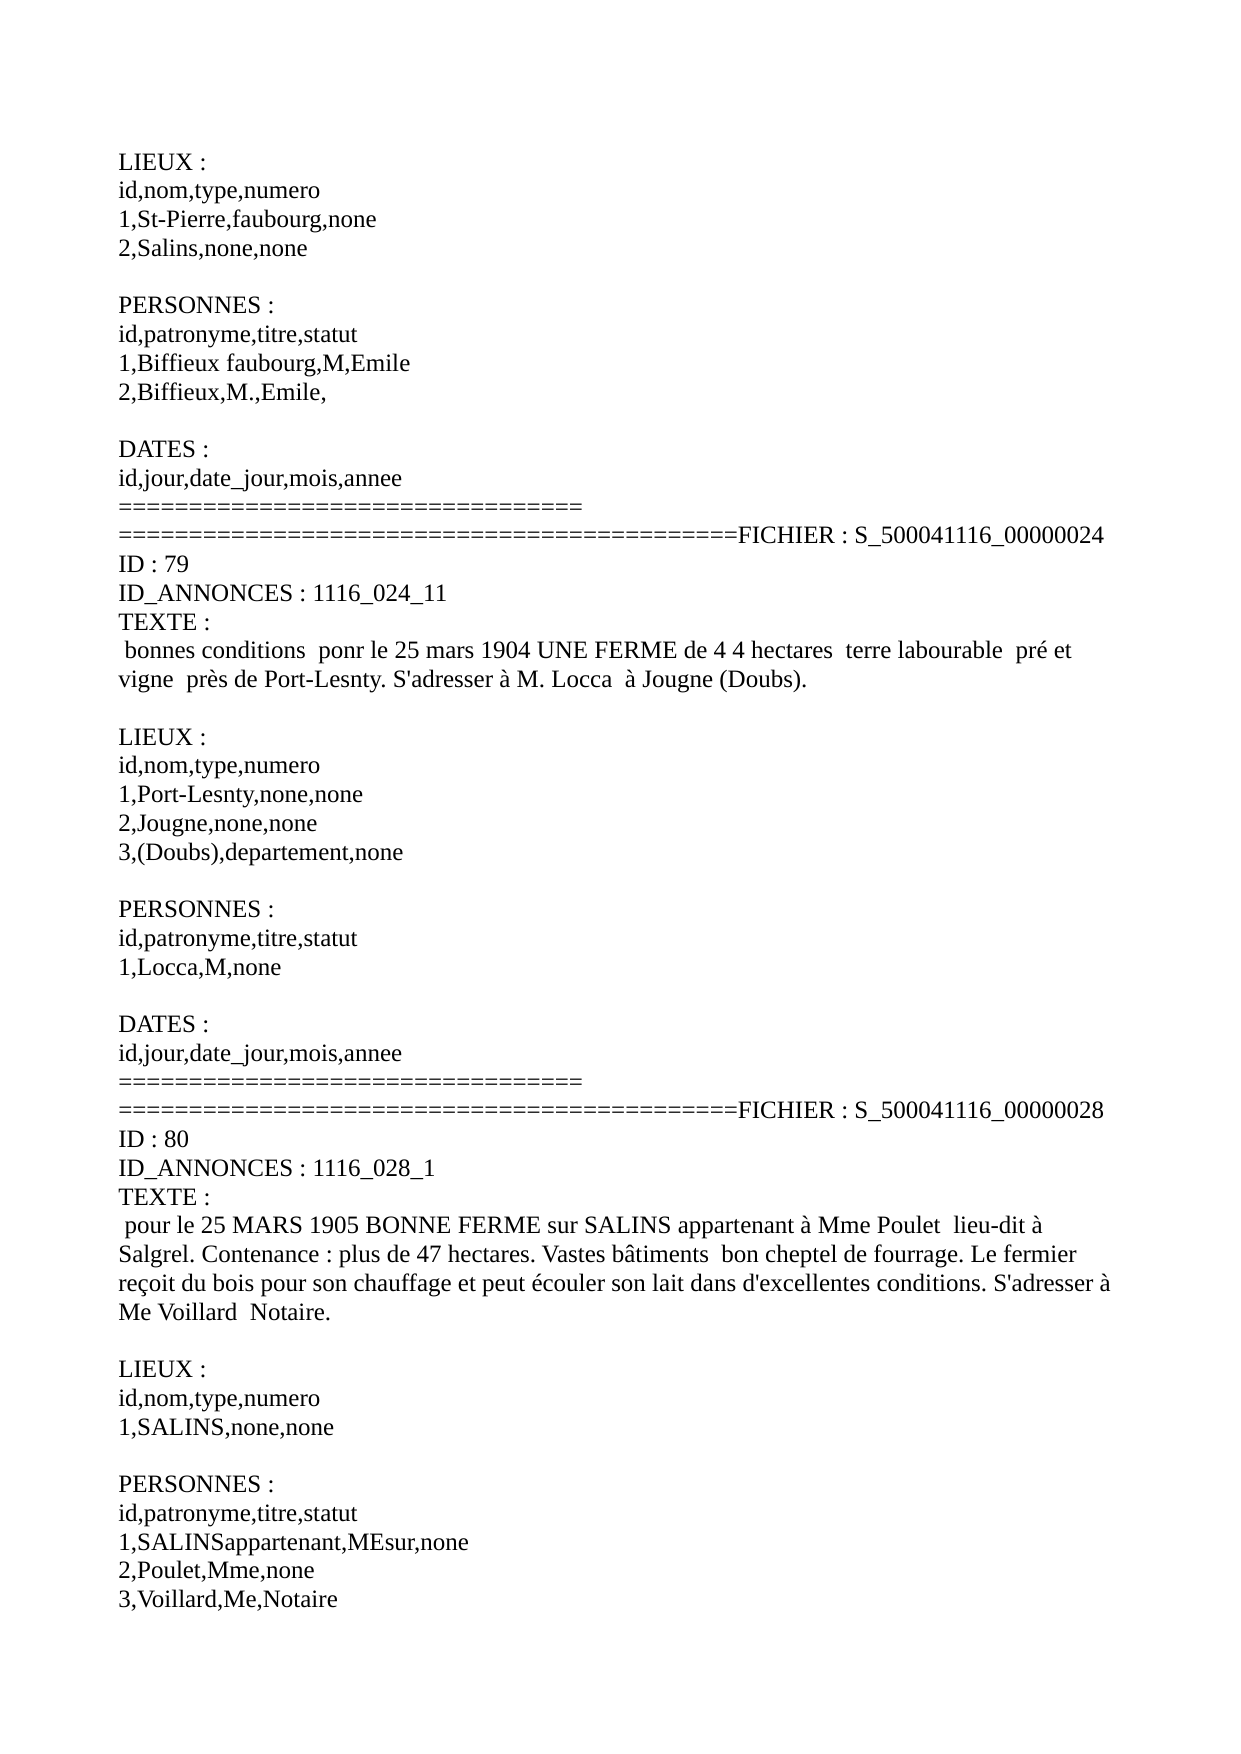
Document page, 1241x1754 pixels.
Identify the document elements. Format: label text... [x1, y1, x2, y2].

text ============================================FICHIER : S_500041116_00000024 [118, 521, 1122, 549]
text ============================================FICHIER : S_500041116_00000028 [118, 1096, 1122, 1124]
text ID : 79 [118, 549, 1122, 578]
text PERSONNES : [118, 1469, 1122, 1498]
text 2,Biffieux,M.,Emile, [118, 377, 1122, 406]
text id,patronyme,titre,statut [118, 319, 1122, 348]
text ================================= [118, 1067, 1122, 1096]
text id,nom,type,numero [118, 751, 1122, 779]
text id,patronyme,titre,statut [118, 923, 1122, 952]
text ID : 80 [118, 1124, 1122, 1153]
text bonnes conditions ponr le 25 mars 1904 UNE FERME de 4 4 hectares terre labourable pré et vigne près de Port-Lesnty. S'adresser à M. Locca à Jougne (Doubs). [118, 636, 1122, 693]
text ID_ANNONCES : 1116_024_11 [118, 578, 1122, 607]
text ================================= [118, 492, 1122, 521]
text 2,Salins,none,none [118, 233, 1122, 262]
text 2,Poulet,Mme,none [118, 1556, 1122, 1584]
text 1,Locca,M,none [118, 952, 1122, 981]
text 1,Biffieux faubourg,M,Emile [118, 348, 1122, 377]
text 2,Jougne,none,none [118, 808, 1122, 837]
text LIEUX : [118, 722, 1122, 751]
text ID_ANNONCES : 1116_028_1 [118, 1153, 1122, 1182]
text 1,SALINSappartenant,MEsur,none [118, 1527, 1122, 1556]
text 3,(Doubs),departement,none [118, 837, 1122, 866]
text id,jour,date_jour,mois,annee [118, 463, 1122, 492]
text id,jour,date_jour,mois,annee [118, 1038, 1122, 1067]
text LIEUX : [118, 147, 1122, 176]
text TEXTE : [118, 607, 1122, 636]
text 1,St-Pierre,faubourg,none [118, 204, 1122, 233]
text DATES : [118, 1009, 1122, 1038]
text 1,SALINS,none,none [118, 1412, 1122, 1441]
text PERSONNES : [118, 291, 1122, 319]
text TEXTE : [118, 1182, 1122, 1211]
text id,patronyme,titre,statut [118, 1498, 1122, 1527]
text LIEUX : [118, 1354, 1122, 1383]
text id,nom,type,numero [118, 176, 1122, 204]
text pour le 25 MARS 1905 BONNE FERME sur SALINS appartenant à Mme Poulet lieu-dit à Salgrel. Contenance : plus de 47 hectares. Vastes bâtiments bon cheptel de fourrage. Le fermier reçoit du bois pour son chauffage et peut écouler son lait dans d'excellentes conditions. S'adresser à Me Voillard Notaire. [118, 1211, 1122, 1326]
text 3,Voillard,Me,Notaire [118, 1584, 1122, 1613]
text id,nom,type,numero [118, 1383, 1122, 1412]
text 1,Port-Lesnty,none,none [118, 779, 1122, 808]
text DATES : [118, 434, 1122, 463]
text PERSONNES : [118, 894, 1122, 923]
